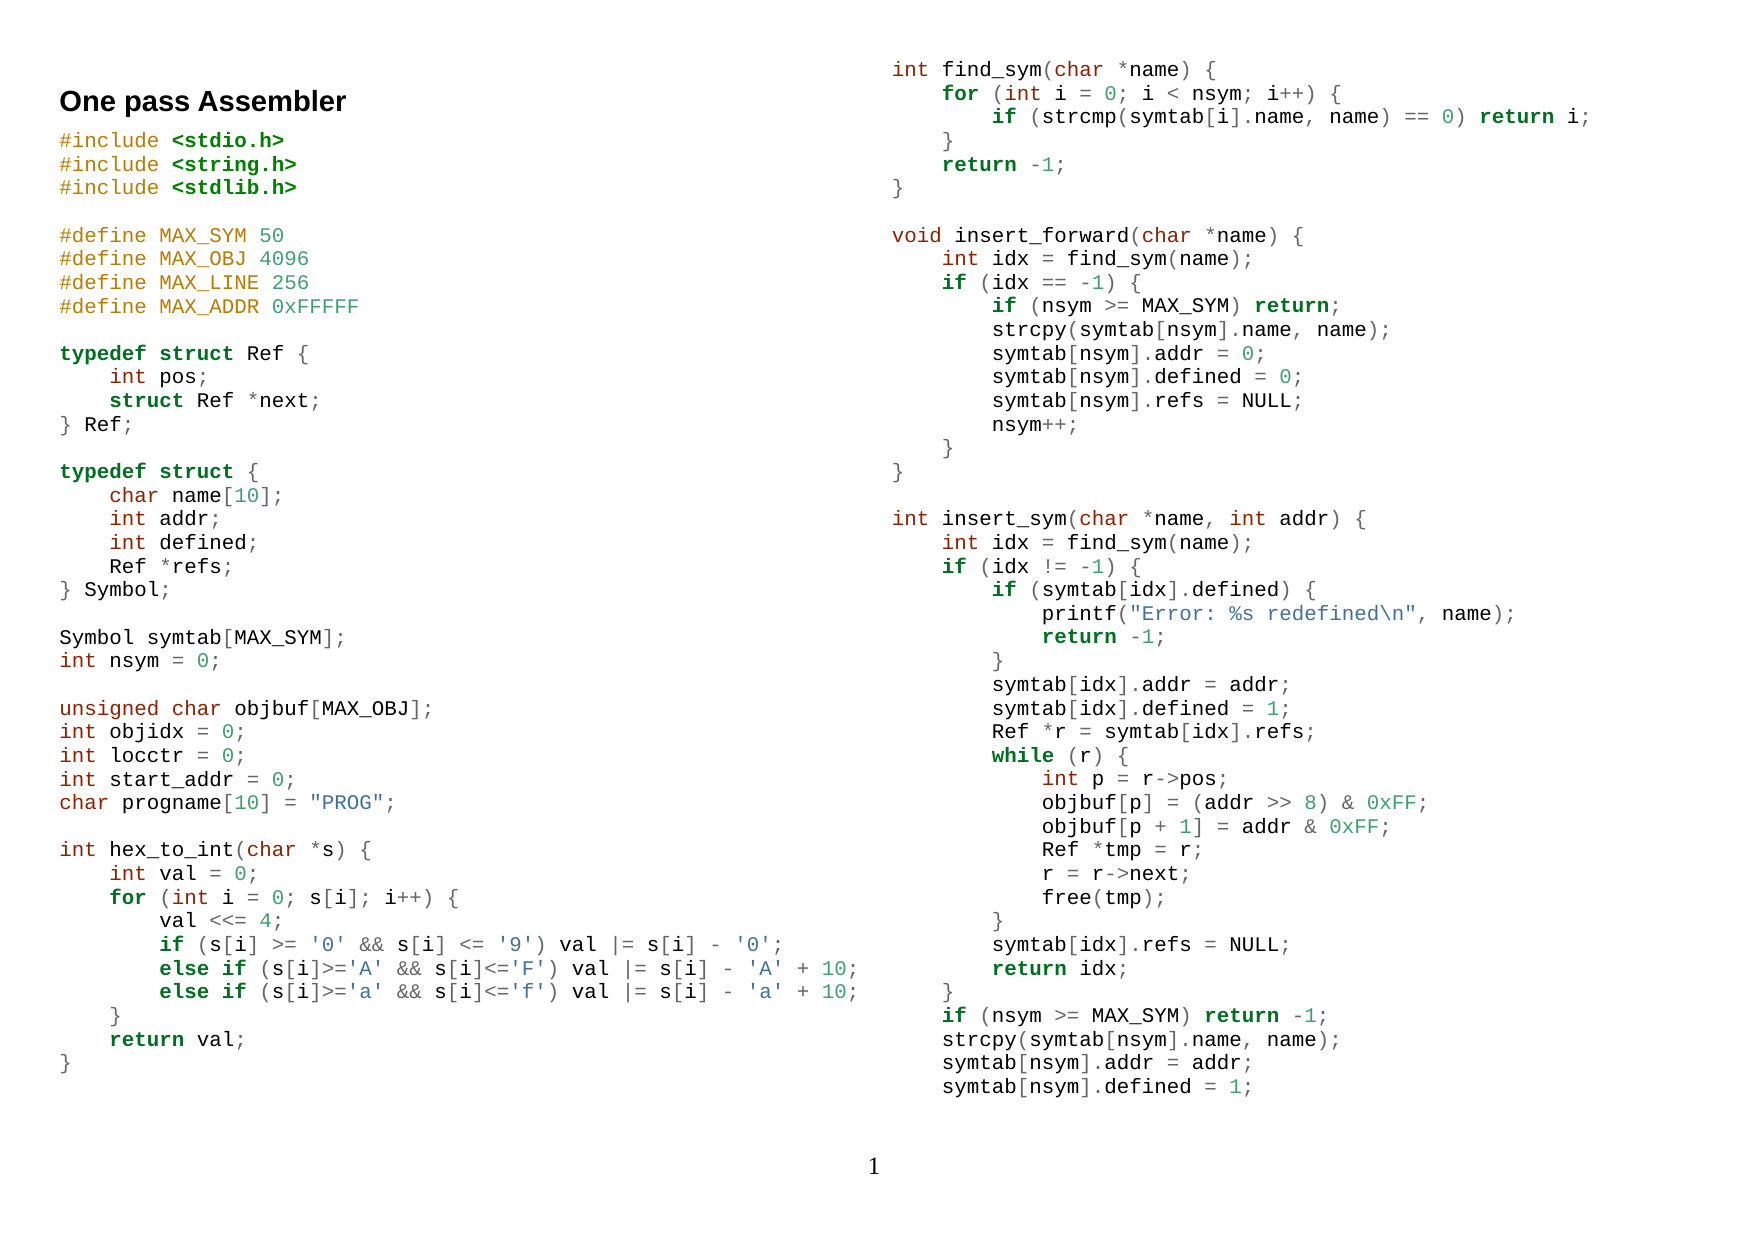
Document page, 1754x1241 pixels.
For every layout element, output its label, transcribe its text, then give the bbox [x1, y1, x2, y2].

text int find_sym(char *name) { [892, 59, 1695, 83]
text if (nsym >= MAX_SYM) return -1; [892, 1005, 1695, 1028]
text if (s[i] >= '0' && s[i] <= '9') val |= s[i] - '0'; [59, 934, 862, 958]
text struct Ref *next; [59, 390, 862, 414]
text #include <stdlib.h> [59, 177, 862, 201]
text int hex_to_int(char *s) { [59, 839, 862, 863]
text int p = r->pos; [892, 768, 1695, 792]
text objbuf[p + 1] = addr & 0xFF; [892, 816, 1695, 839]
text } Ref; [59, 414, 862, 437]
text } [59, 1005, 862, 1029]
text int insert_sym(char *name, int addr) { [892, 508, 1695, 532]
text int nsym = 0; [59, 650, 862, 674]
text #define MAX_OBJ 4096 [59, 248, 862, 272]
text typedef struct Ref { [59, 343, 862, 367]
text if (symtab[idx].defined) { [892, 579, 1695, 603]
subtitle One pass Assembler [59, 84, 862, 118]
text #include <string.h> [59, 154, 862, 177]
text } [892, 910, 1695, 934]
text symtab[nsym].defined = 0; [892, 366, 1695, 390]
text symtab[nsym].refs = NULL; [892, 390, 1695, 414]
text return -1; [892, 627, 1695, 650]
text int idx = find_sym(name); [892, 532, 1695, 556]
text #define MAX_SYM 50 [59, 225, 862, 248]
text symtab[nsym].defined = 1; [892, 1076, 1695, 1099]
text void insert_forward(char *name) { [892, 224, 1695, 248]
text printf("Error: %s redefined\n", name); [892, 603, 1695, 627]
text } [59, 1052, 862, 1076]
text } [892, 130, 1695, 154]
text symtab[nsym].addr = 0; [892, 343, 1695, 366]
text symtab[idx].refs = NULL; [892, 934, 1695, 958]
text if (idx == -1) { [892, 272, 1695, 296]
text symtab[idx].addr = addr; [892, 674, 1695, 697]
text symtab[nsym].addr = addr; [892, 1052, 1695, 1076]
text else if (s[i]>='A' && s[i]<='F') val |= s[i] - 'A' + 10; [59, 958, 862, 981]
text int idx = find_sym(name); [892, 248, 1695, 272]
text return idx; [892, 958, 1695, 981]
text #define MAX_LINE 256 [59, 272, 862, 296]
text } [892, 177, 1695, 201]
text else if (s[i]>='a' && s[i]<='f') val |= s[i] - 'a' + 10; [59, 981, 862, 1005]
text typedef struct { [59, 461, 862, 485]
text #define MAX_ADDR 0xFFFFF [59, 296, 862, 319]
text return -1; [892, 154, 1695, 177]
text int start_addr = 0; [59, 768, 862, 792]
text while (r) { [892, 745, 1695, 768]
text int pos; [59, 367, 862, 390]
text Ref *tmp = r; [892, 839, 1695, 863]
text } Symbol; [59, 579, 862, 603]
text nsym++; [892, 414, 1695, 437]
text } [892, 461, 1695, 485]
text char progname[10] = "PROG"; [59, 792, 862, 816]
text strcpy(symtab[nsym].name, name); [892, 319, 1695, 343]
text r = r->next; [892, 863, 1695, 887]
text if (strcmp(symtab[i].name, name) == 0) return i; [892, 106, 1695, 130]
text if (idx != -1) { [892, 556, 1695, 579]
text Ref *refs; [59, 556, 862, 579]
text return val; [59, 1029, 862, 1052]
text for (int i = 0; s[i]; i++) { [59, 887, 862, 910]
text int objidx = 0; [59, 721, 862, 745]
text int addr; [59, 508, 862, 532]
text val <<= 4; [59, 910, 862, 934]
text Ref *r = symtab[idx].refs; [892, 721, 1695, 745]
text Symbol symtab[MAX_SYM]; [59, 627, 862, 650]
text int locctr = 0; [59, 745, 862, 768]
text } [892, 981, 1695, 1005]
text unsigned char objbuf[MAX_OBJ]; [59, 698, 862, 721]
text char name[10]; [59, 485, 862, 508]
text int defined; [59, 532, 862, 556]
text } [892, 650, 1695, 674]
text } [892, 437, 1695, 461]
text symtab[idx].defined = 1; [892, 697, 1695, 721]
text if (nsym >= MAX_SYM) return; [892, 296, 1695, 319]
text int val = 0; [59, 863, 862, 887]
text #include <stdio.h> [59, 130, 862, 154]
text strcpy(symtab[nsym].name, name); [892, 1028, 1695, 1052]
text for (int i = 0; i < nsym; i++) { [892, 83, 1695, 106]
text objbuf[p] = (addr >> 8) & 0xFF; [892, 792, 1695, 816]
text free(tmp); [892, 887, 1695, 910]
